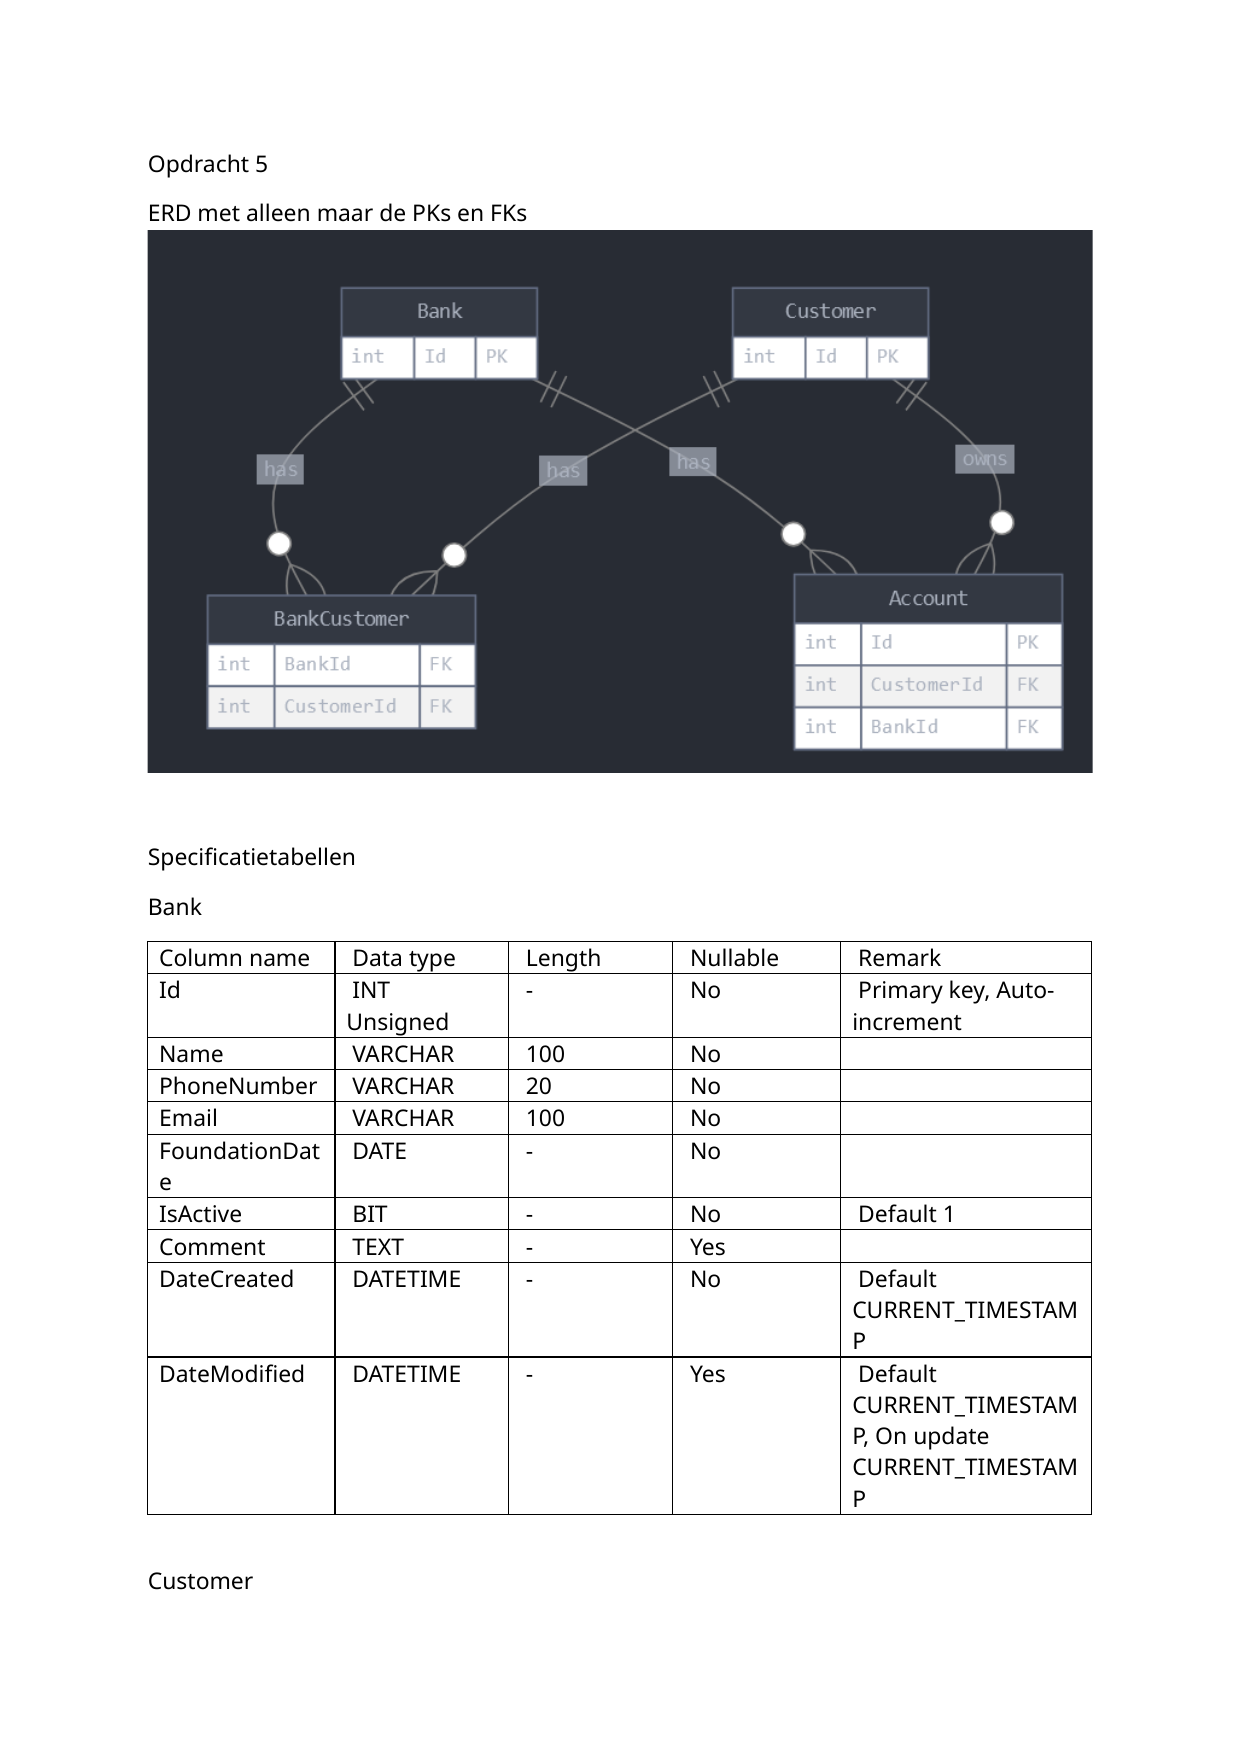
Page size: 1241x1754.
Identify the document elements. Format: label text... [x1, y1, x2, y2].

table_cell BIT [336, 1198, 508, 1229]
table_cell No [673, 1102, 840, 1133]
table_cell FoundationDate [148, 1135, 334, 1197]
table_cell Primary key, Auto-increment [841, 974, 1091, 1037]
table_cell DATETIME [336, 1358, 508, 1514]
table_header Remark [841, 942, 1091, 973]
table_cell Name [148, 1038, 334, 1069]
table_header Length [509, 942, 672, 973]
table_header Column name [148, 942, 334, 973]
text Opdracht 5 [148, 148, 1093, 179]
table_cell No [673, 1038, 840, 1069]
table_cell DateModified [148, 1358, 334, 1514]
text Specificatietabellen [148, 841, 1093, 872]
table_cell [841, 1135, 1091, 1197]
table_cell - [509, 1263, 672, 1356]
table_cell [841, 1102, 1091, 1133]
table_cell VARCHAR [336, 1070, 508, 1101]
table_cell Comment [148, 1230, 334, 1262]
table_cell [841, 1038, 1091, 1069]
table_header Nullable [673, 942, 840, 973]
table_header Data type [336, 942, 508, 973]
table_cell TEXT [336, 1230, 508, 1262]
table_cell No [673, 1070, 840, 1101]
table_cell DATE [336, 1135, 508, 1197]
table_cell - [509, 1230, 672, 1262]
table_cell - [509, 1358, 672, 1514]
table_cell - [509, 974, 672, 1037]
table_cell 100 [509, 1102, 672, 1133]
table_cell 20 [509, 1070, 672, 1101]
table_cell Default CURRENT_TIMESTAMP, On update CURRENT_TIMESTAMP [841, 1358, 1091, 1514]
text Customer [148, 1564, 1093, 1596]
table_cell No [673, 1198, 840, 1229]
table_cell PhoneNumber [148, 1070, 334, 1101]
table_cell - [509, 1198, 672, 1229]
table_cell Email [148, 1102, 334, 1133]
table_cell No [673, 1135, 840, 1197]
table_cell DATETIME [336, 1263, 508, 1356]
table_cell Yes [673, 1358, 840, 1514]
table_cell - [509, 1135, 672, 1197]
table_cell IsActive [148, 1198, 334, 1229]
table_cell [841, 1070, 1091, 1101]
table_cell DateCreated [148, 1263, 334, 1356]
table_cell Id [148, 974, 334, 1037]
text Bank [148, 891, 1093, 922]
text ERD met alleen maar de PKs en FKs [148, 197, 1093, 230]
table_cell VARCHAR [336, 1102, 508, 1133]
table_cell [841, 1230, 1091, 1262]
table_cell VARCHAR [336, 1038, 508, 1069]
table_cell Yes [673, 1230, 840, 1262]
table_cell No [673, 1263, 840, 1356]
table_cell No [673, 974, 840, 1037]
table_cell 100 [509, 1038, 672, 1069]
table_cell Default 1 [841, 1198, 1091, 1229]
table_cell INT Unsigned [336, 974, 508, 1037]
table_cell Default CURRENT_TIMESTAMP [841, 1263, 1091, 1356]
